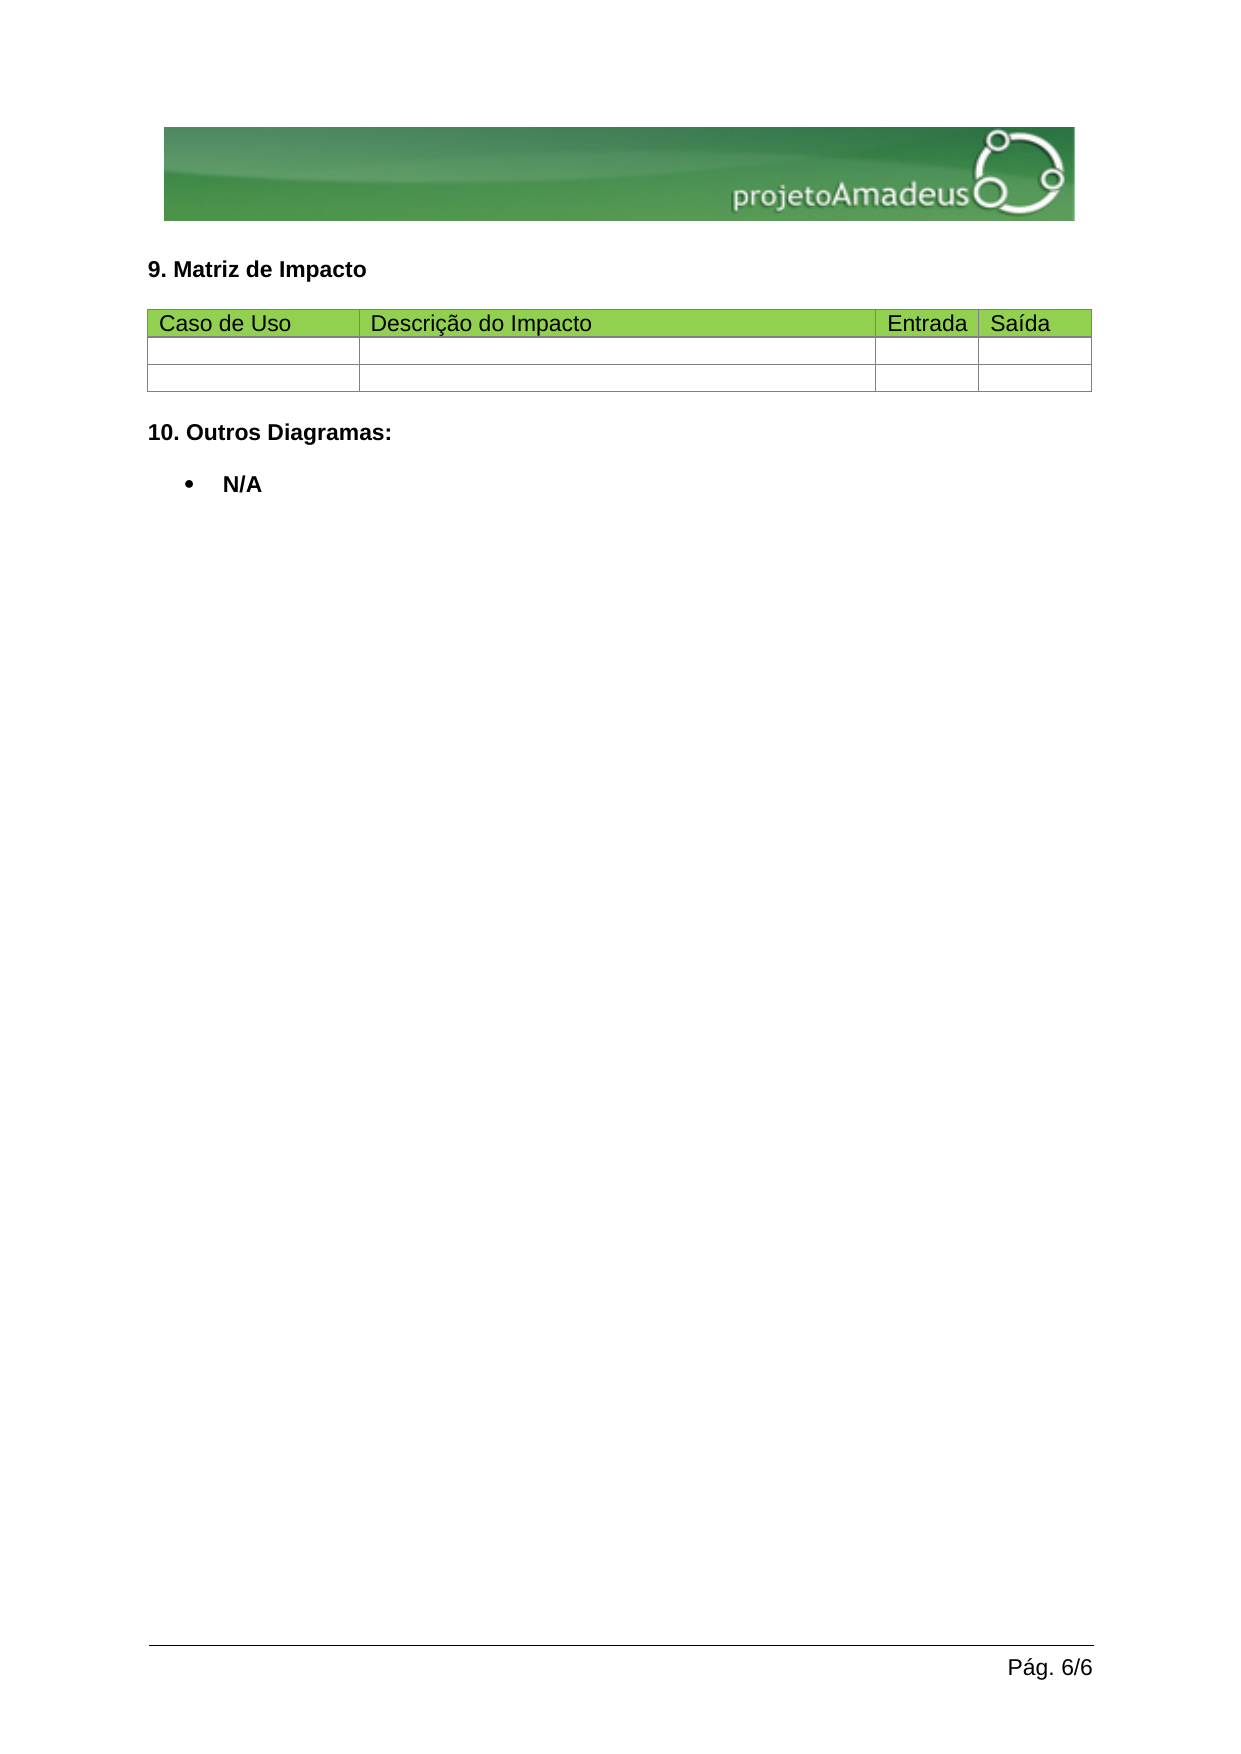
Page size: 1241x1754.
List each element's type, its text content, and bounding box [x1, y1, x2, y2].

table_cell [979, 365, 1091, 391]
table_header Saída [979, 310, 1091, 336]
table_header Descrição do Impacto [360, 310, 875, 336]
table_header Caso de Uso [148, 310, 359, 336]
table_cell [360, 365, 875, 391]
table_cell [979, 338, 1091, 364]
table_cell [148, 365, 359, 391]
table_header Entrada [876, 310, 978, 336]
table_cell [876, 365, 978, 391]
text 9. Matriz de Impacto [148, 256, 1093, 283]
list N/A [185, 471, 1093, 498]
table_cell [876, 338, 978, 364]
table_cell [148, 338, 359, 364]
table_cell [360, 338, 875, 364]
picture [164, 127, 1075, 221]
text 10. Outros Diagramas: [148, 418, 1093, 445]
